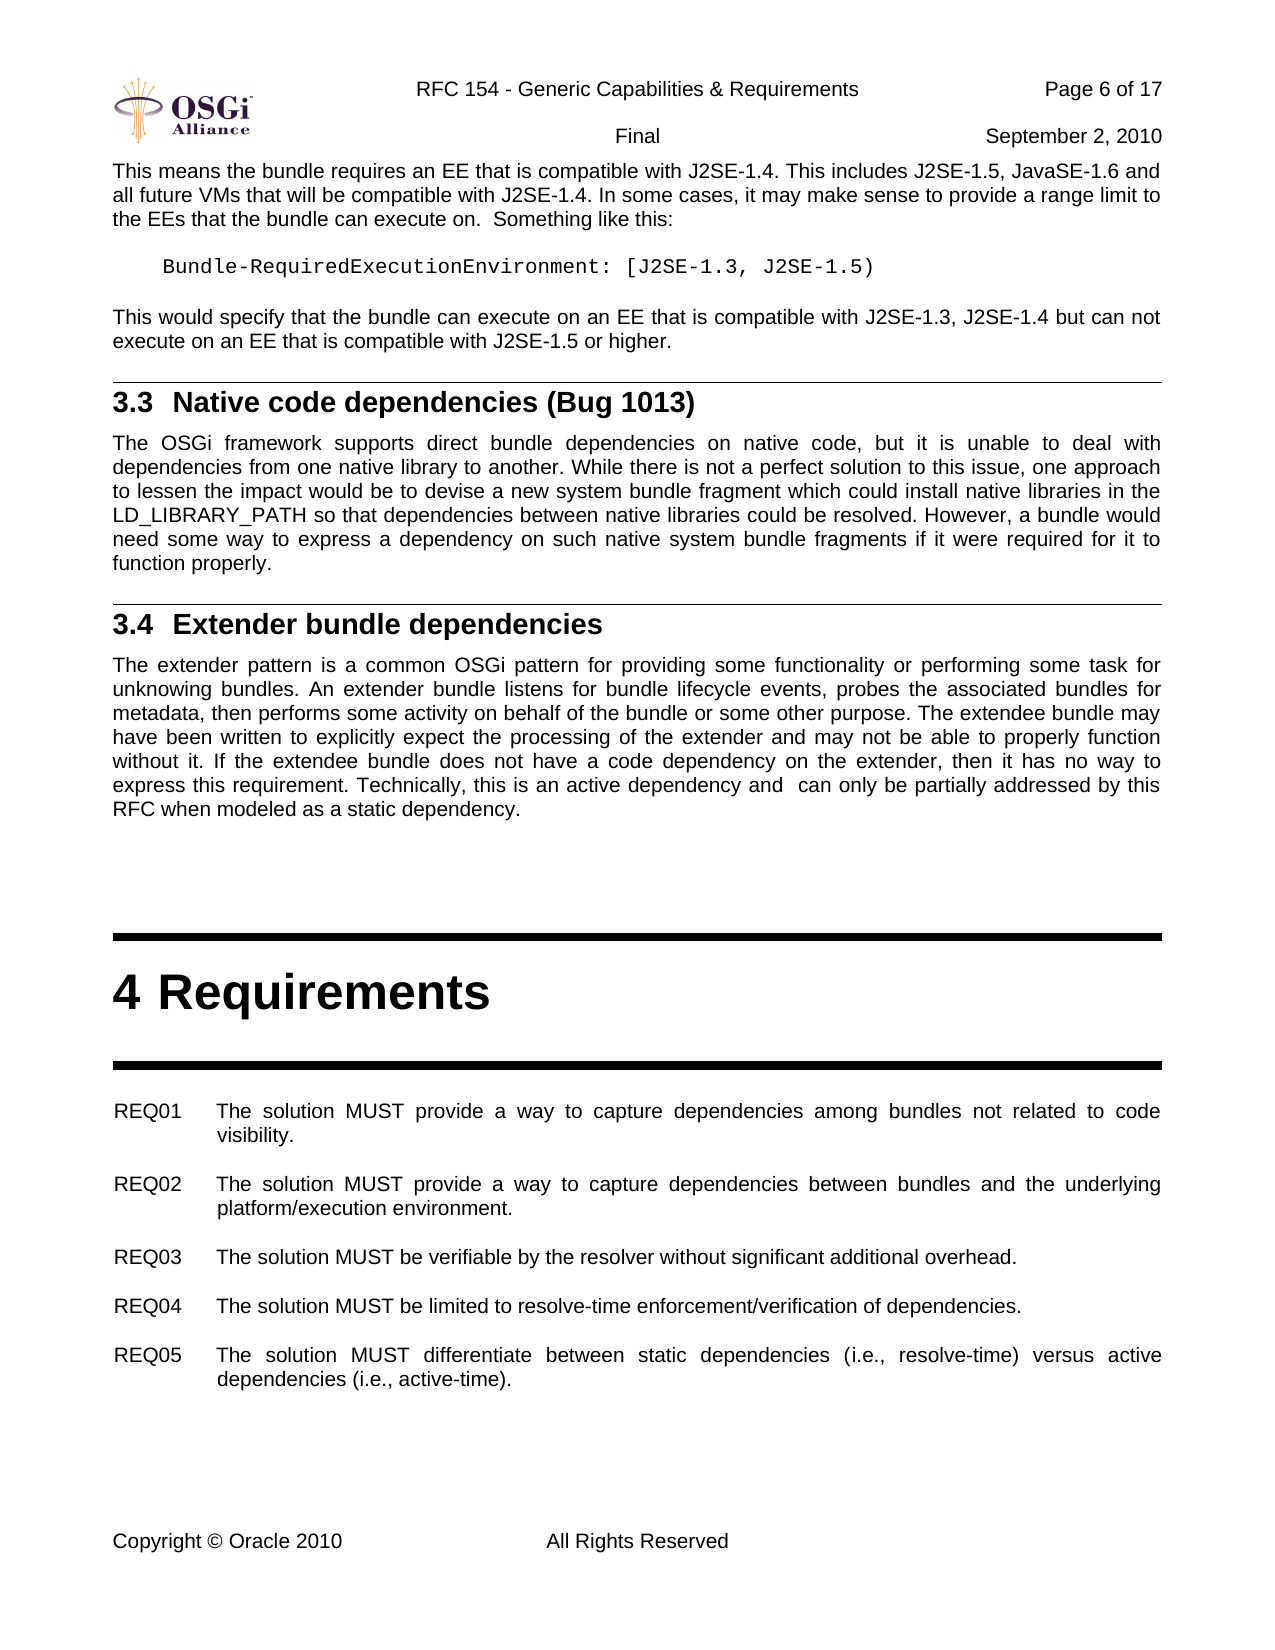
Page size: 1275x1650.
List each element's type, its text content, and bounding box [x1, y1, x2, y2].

subtitle Requirements [112, 934, 1162, 1070]
text The extender pattern is a common OSGi pattern for providing some functionality or performing some task for unknowing bundles. An extender bundle listens for bundle lifecycle events, probes the associated bundles for metadata, then performs some activity on behalf of the bundle or some other purpose. The extendee bundle may have been written to explicitly expect the processing of the extender and may not be able to properly function without it. If the extendee bundle does not have a code dependency on the extender, then it has no way to express this requirement. Technically, this is an active dependency and can only be partially addressed by this RFC when modeled as a static dependency. [112, 653, 1162, 821]
text REQ01 The solution MUST provide a way to capture dependencies among bundles not related to code visibility. [113, 1099, 1162, 1147]
text This would specify that the bundle can execute on an EE that is compatible with J2SE-1.3, J2SE-1.4 but can not execute on an EE that is compatible with J2SE-1.5 or higher. [112, 304, 1162, 352]
text REQ03 The solution MUST be verifiable by the resolver without significant additional overhead. [113, 1245, 1162, 1269]
picture [114, 78, 254, 143]
text Bundle-RequiredExecutionEnvironment: [J2SE-1.3, J2SE-1.5) [112, 256, 1162, 279]
text REQ02 The solution MUST provide a way to capture dependencies between bundles and the underlying platform/execution environment. [113, 1172, 1162, 1220]
text This means the bundle requires an EE that is compatible with J2SE-1.4. This includes J2SE-1.5, JavaSE-1.6 and all future VMs that will be compatible with J2SE-1.4. In some cases, it may make sense to provide a range limit to the EEs that the bundle can execute on. Something like this: [112, 159, 1162, 231]
text REQ04 The solution MUST be limited to resolve-time enforcement/verification of dependencies. [113, 1294, 1162, 1318]
subtitle Native code dependencies (Bug 1013) [112, 383, 1162, 418]
subtitle Extender bundle dependencies [112, 605, 1162, 640]
text The OSGi framework supports direct bundle dependencies on native code, but it is unable to deal with dependencies from one native library to another. While there is not a perfect solution to this issue, one approach to lessen the impact would be to devise a new system bundle fragment which could install native libraries in the LD_LIBRARY_PATH so that dependencies between native libraries could be resolved. However, a bundle would need some way to express a dependency on such native system bundle fragments if it were required for it to function properly. [112, 431, 1162, 574]
text REQ05 The solution MUST differentiate between static dependencies (i.e., resolve-time) versus active dependencies (i.e., active-time). [113, 1343, 1162, 1391]
